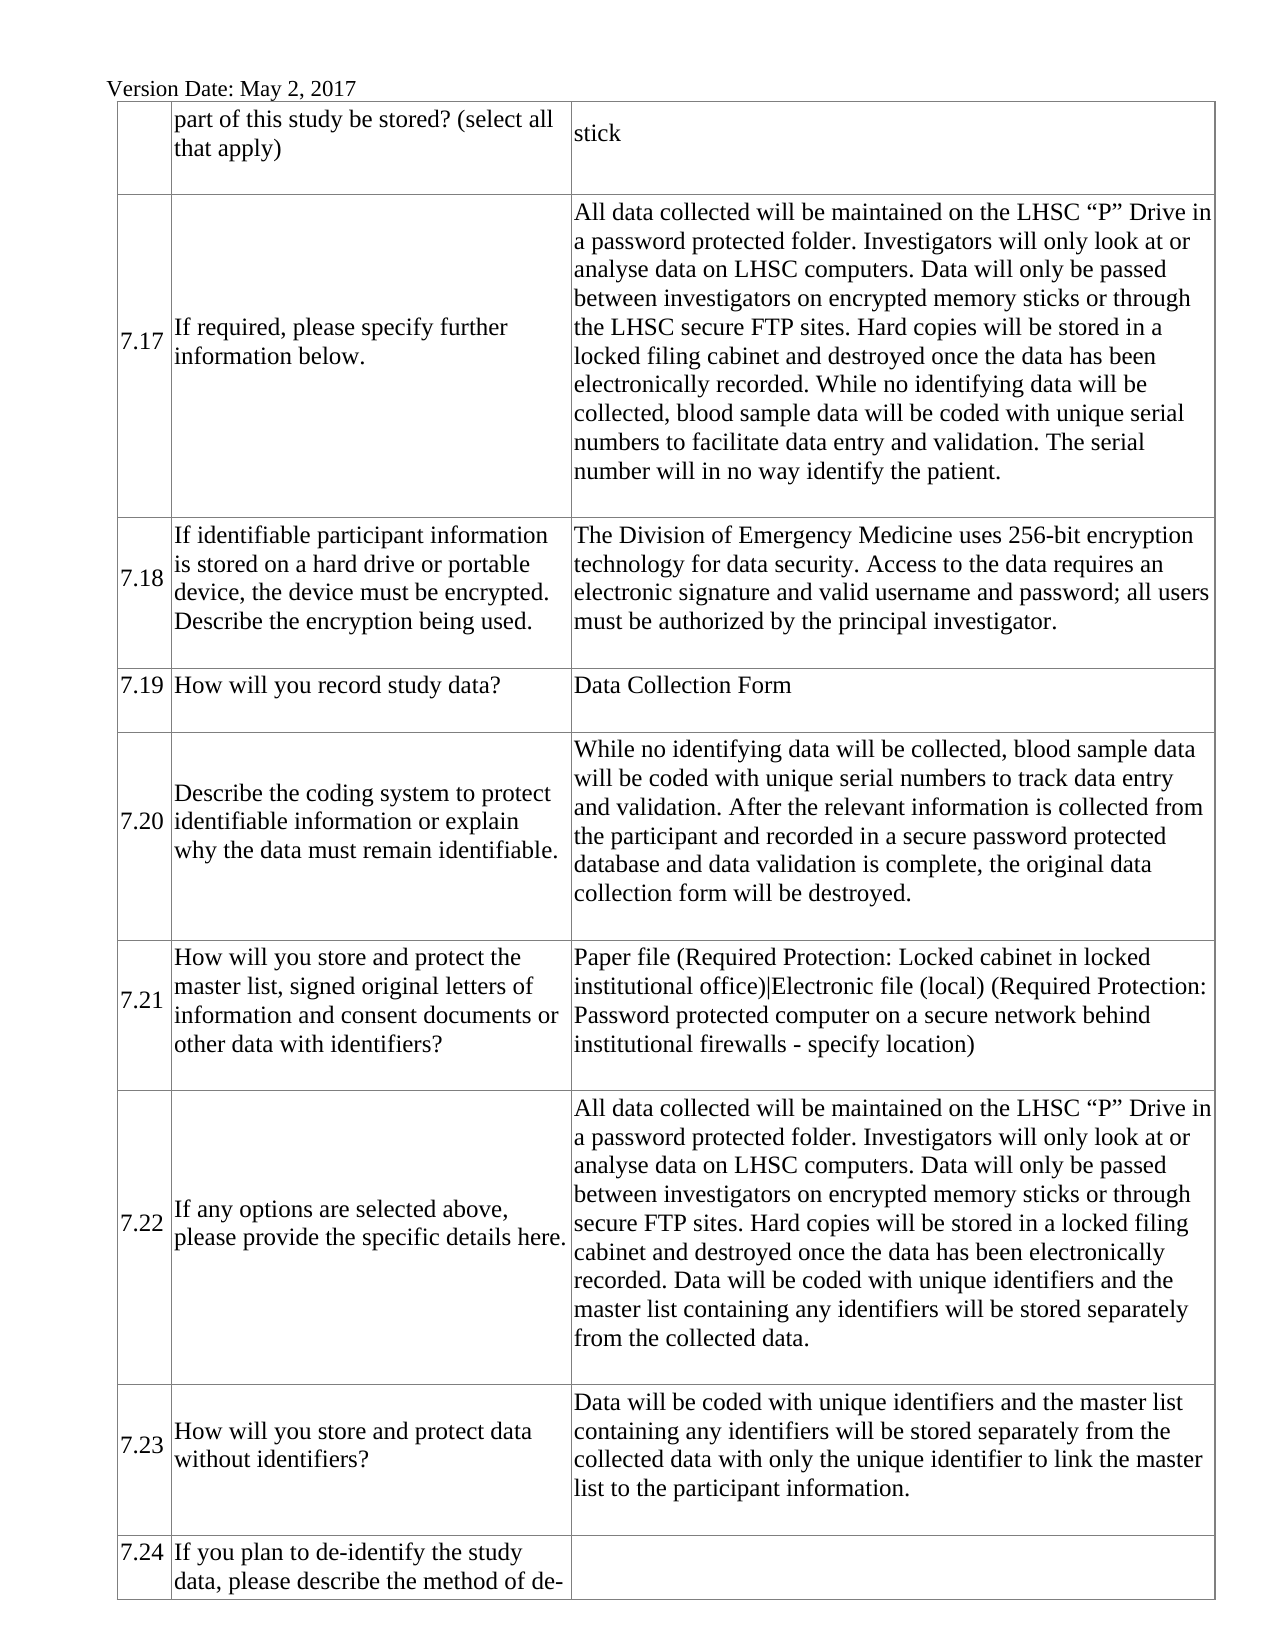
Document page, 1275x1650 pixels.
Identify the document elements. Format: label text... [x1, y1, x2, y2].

table_cell Data will be coded with unique identifiers and the master list containing any identifiers will be stored separately from the collected data with only the unique identifier to link the master list to the participant information. [572, 1385, 1214, 1535]
table_cell If any options are selected above, please provide the specific details here. [172, 1091, 571, 1384]
table_cell 7.19 [118, 669, 171, 732]
table_cell How will you record study data? [172, 669, 571, 732]
table_header stick [572, 102, 1214, 194]
table_cell 7.21 [118, 941, 171, 1090]
table_cell All data collected will be maintained on the LHSC “P” Drive in a password protected folder. Investigators will only look at or analyse data on LHSC computers. Data will only be passed between investigators on encrypted memory sticks or through secure FTP sites. Hard copies will be stored in a locked filing cabinet and destroyed once the data has been electronically recorded. Data will be coded with unique identifiers and the master list containing any identifiers will be stored separately from the collected data. [572, 1091, 1214, 1384]
table_cell Data Collection Form [572, 669, 1214, 732]
table_cell How will you store and protect the master list, signed original letters of information and consent documents or other data with identifiers? [172, 941, 571, 1090]
table_cell The Division of Emergency Medicine uses 256-bit encryption technology for data security. Access to the data requires an electronic signature and valid username and password; all users must be authorized by the principal investigator. [572, 518, 1214, 668]
table_cell If you plan to de-identify the study data, please describe the method of de- [172, 1536, 571, 1599]
table_cell [572, 1536, 1214, 1599]
table_cell 7.22 [118, 1091, 171, 1384]
table_header [118, 102, 171, 194]
table_cell 7.24 [118, 1536, 171, 1599]
table_cell Paper file (Required Protection: Locked cabinet in locked institutional office)|Electronic file (local) (Required Protection: Password protected computer on a secure network behind institutional firewalls - specify location) [572, 941, 1214, 1090]
table_cell If required, please specify further information below. [172, 195, 571, 517]
table_cell 7.18 [118, 518, 171, 668]
table_cell 7.23 [118, 1385, 171, 1535]
table_cell How will you store and protect data without identifiers? [172, 1385, 571, 1535]
table_cell While no identifying data will be collected, blood sample data will be coded with unique serial numbers to track data entry and validation. After the relevant information is collected from the participant and recorded in a secure password protected database and data validation is complete, the original data collection form will be destroyed. [572, 733, 1214, 940]
table_cell All data collected will be maintained on the LHSC “P” Drive in a password protected folder. Investigators will only look at or analyse data on LHSC computers. Data will only be passed between investigators on encrypted memory sticks or through the LHSC secure FTP sites. Hard copies will be stored in a locked filing cabinet and destroyed once the data has been electronically recorded. While no identifying data will be collected, blood sample data will be coded with unique serial numbers to facilitate data entry and validation. The serial number will in no way identify the patient. [572, 195, 1214, 517]
table_cell 7.17 [118, 195, 171, 517]
table_header part of this study be stored? (select all that apply) [172, 102, 571, 194]
table_cell If identifiable participant information is stored on a hard drive or portable device, the device must be encrypted. Describe the encryption being used. [172, 518, 571, 668]
table_cell Describe the coding system to protect identifiable information or explain why the data must remain identifiable. [172, 733, 571, 940]
table_cell 7.20 [118, 733, 171, 940]
